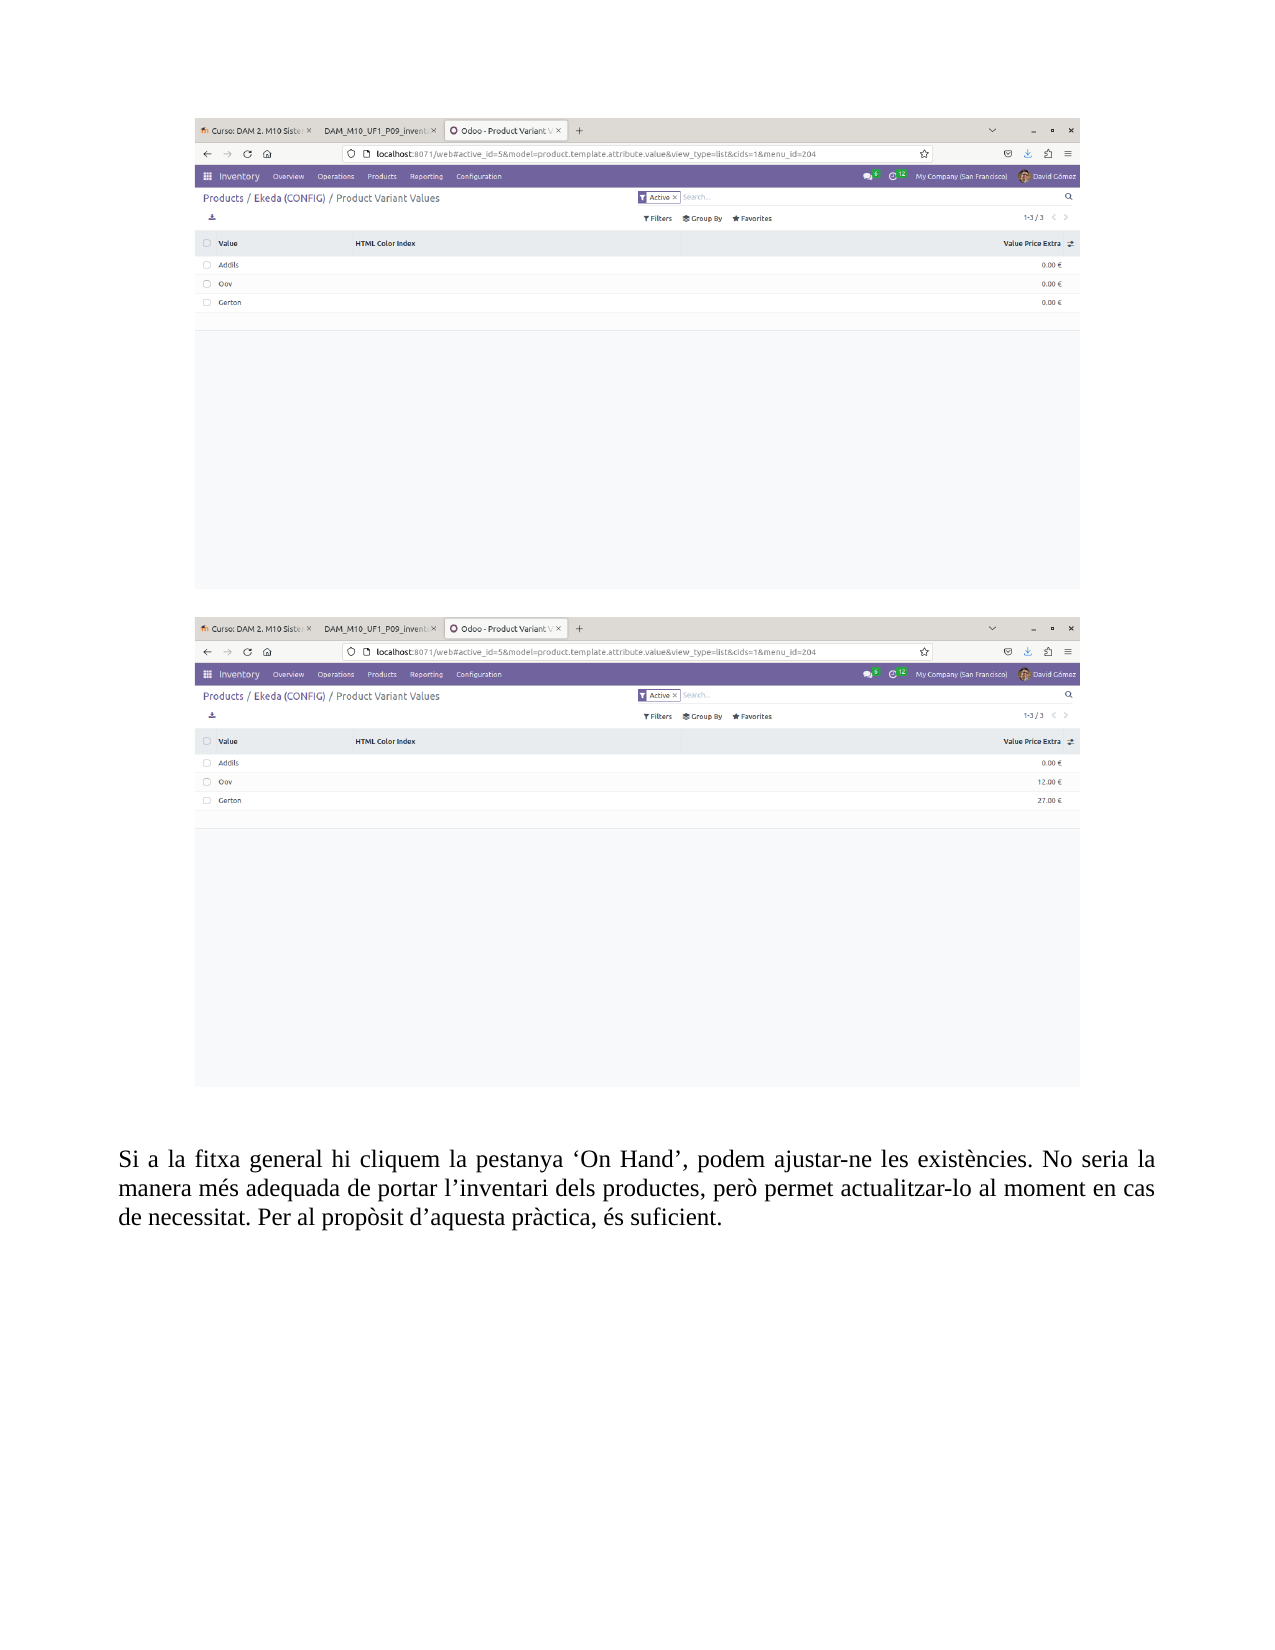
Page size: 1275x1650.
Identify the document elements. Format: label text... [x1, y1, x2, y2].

picture [194, 118, 1080, 589]
text Si a la fitxa general hi cliquem la pestanya ‘On Hand’, podem ajustar-ne les existències. No seria la manera més adequada de portar l’inventari dels productes, però permet actualitzar-lo al moment en cas de necessitat. Per al propòsit d’aquesta pràctica, és suficient. [118, 1144, 1157, 1231]
picture [194, 617, 1080, 1087]
